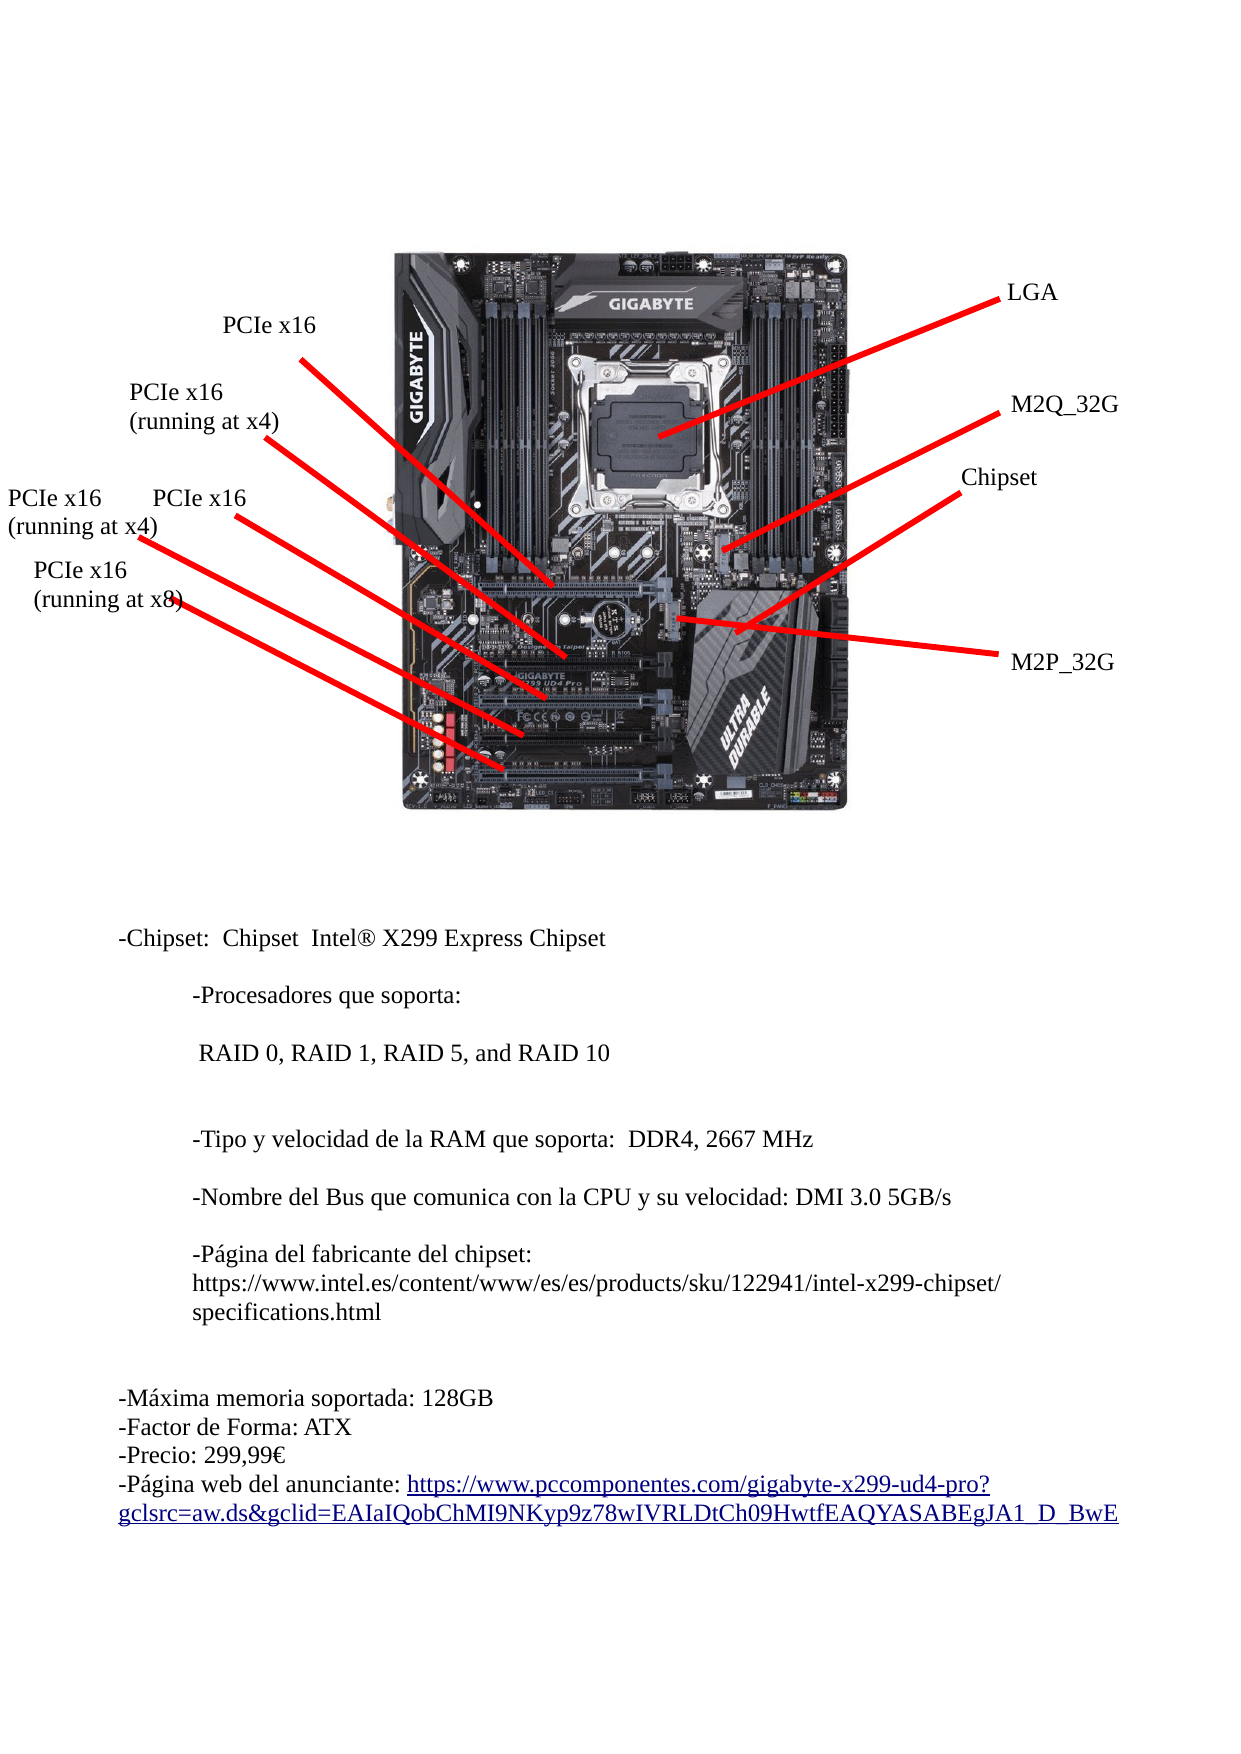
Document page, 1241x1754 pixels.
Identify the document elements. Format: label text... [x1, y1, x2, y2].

picture [758, 525, 916, 641]
text -Chipset: Chipset  Intel® X299 Express Chipset [118, 923, 1122, 952]
text -Procesadores que soporta: [118, 981, 1122, 1009]
text -Máxima memoria soportada: 128GB [118, 1383, 1122, 1412]
text -Tipo y velocidad de la RAM que soporta: DDR4, 2667 MHz [118, 1124, 1122, 1153]
picture [324, 236, 916, 828]
text -Factor de Forma: ATX [118, 1412, 1122, 1441]
text -Nombre del Bus que comunica con la CPU y su velocidad: DMI 3.0 5GB/s [118, 1182, 1122, 1211]
text -Página del fabricante del chipset: https://www.intel.es/content/www/es/es/products/sku/122941/intel-x299-chipset/ specifications.html [118, 1239, 1122, 1326]
text -Página web del anunciante: https://www.pccomponentes.com/gigabyte-x299-ud4-pro?gclsrc=aw.ds&gclid=EAIaIQobChMI9NKyp9z78wIVRLDtCh09HwtfEAQYASABEgJA1_D_BwE [118, 1469, 1122, 1527]
text -Precio: 299,99€ [118, 1441, 1122, 1469]
text RAID 0, RAID 1, RAID 5, and RAID 10 [118, 1038, 1122, 1067]
